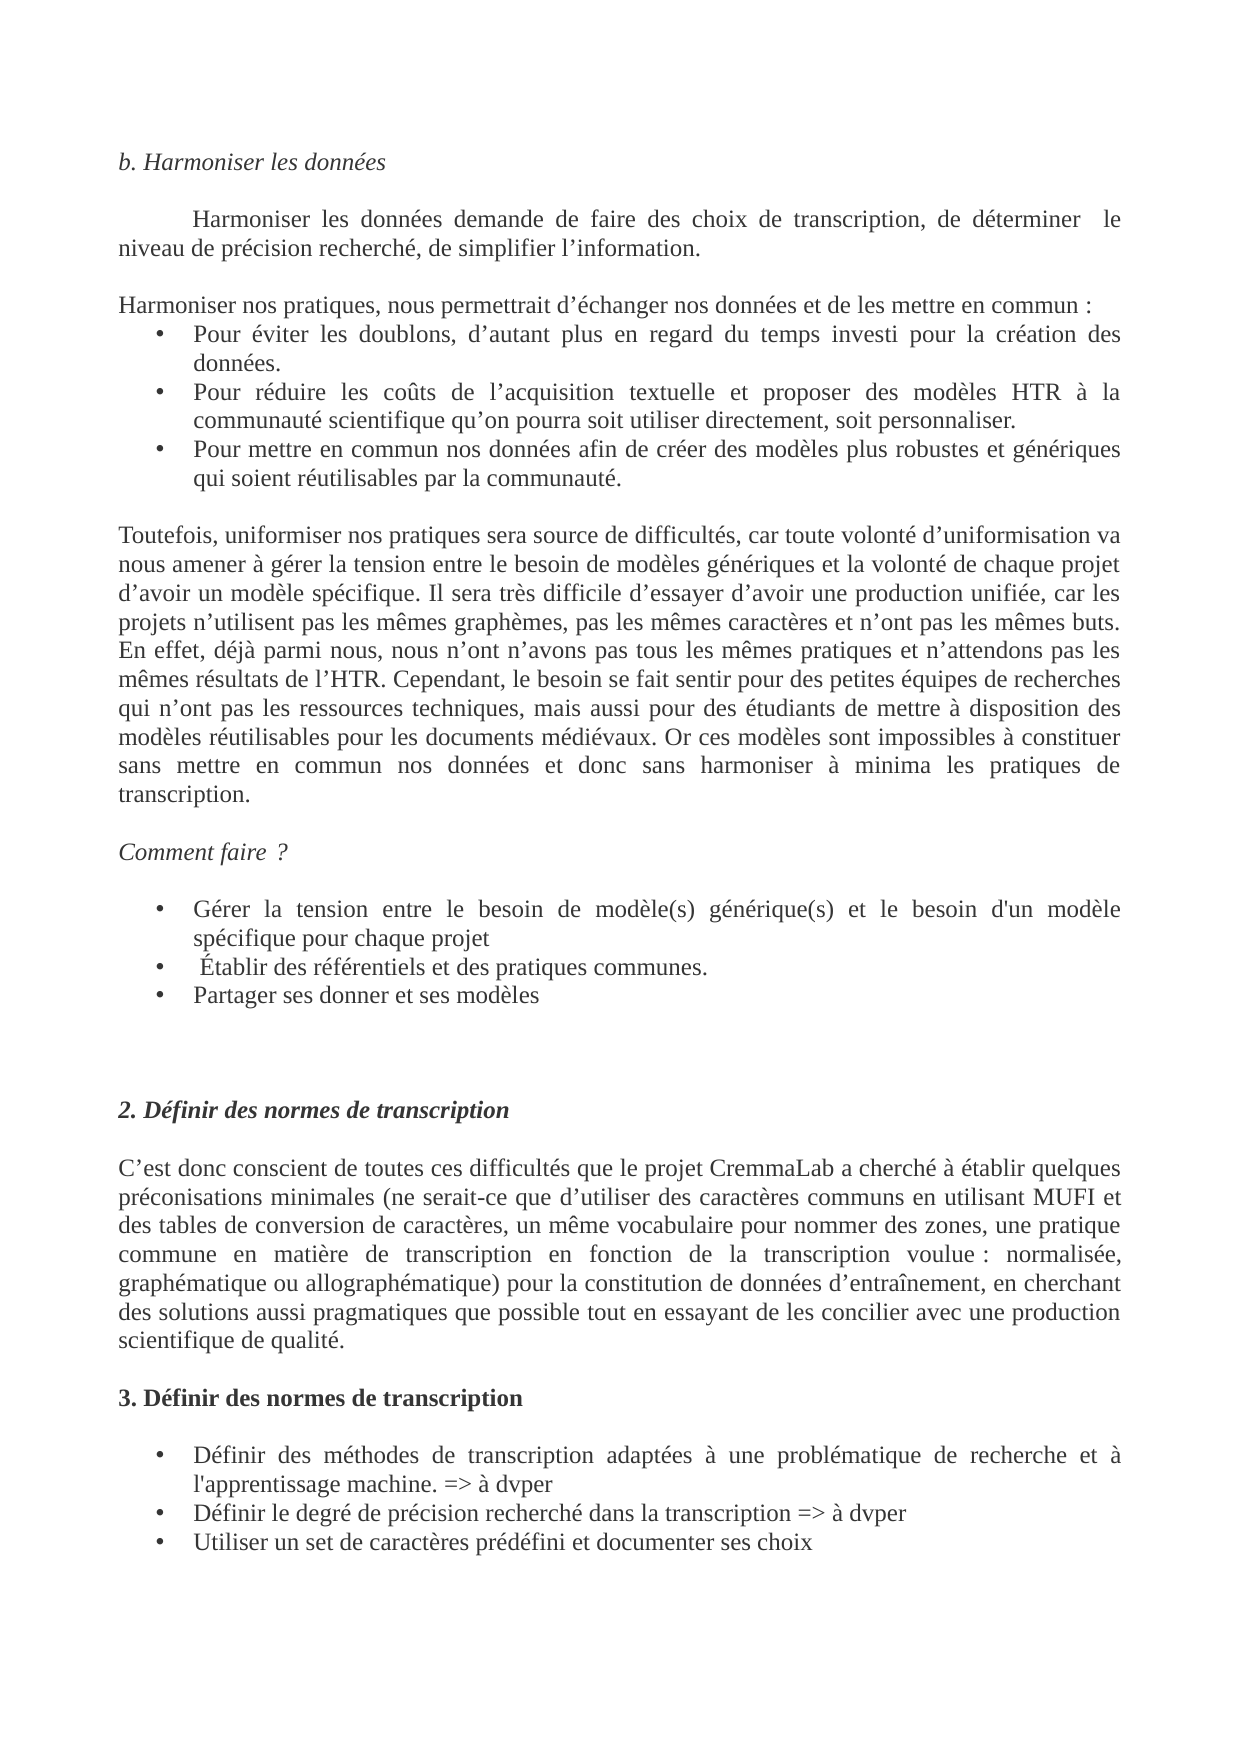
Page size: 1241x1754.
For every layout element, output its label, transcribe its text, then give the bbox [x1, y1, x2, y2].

list Pour réduire les coûts de l’acquisition textuelle et proposer des modèles HTR à la communauté scientifique qu’on pourra soit utiliser directement, soit personnaliser. [156, 377, 1122, 434]
list Partager ses donner et ses modèles [156, 981, 1122, 1009]
text 3. Définir des normes de transcription [118, 1383, 1122, 1412]
list Pour éviter les doublons, d’autant plus en regard du temps investi pour la création des données. [156, 319, 1122, 377]
list Définir des méthodes de transcription adaptées à une problématique de recherche et à l'apprentissage machine. => à dvper [156, 1441, 1122, 1498]
text b. Harmoniser les données [118, 147, 1122, 176]
text Harmoniser nos pratiques, nous permettrait d’échanger nos données et de les mettre en commun : [118, 291, 1122, 319]
list Utiliser un set de caractères prédéfini et documenter ses choix [156, 1527, 1122, 1556]
list Pour mettre en commun nos données afin de créer des modèles plus robustes et génériques qui soient réutilisables par la communauté. [156, 434, 1122, 492]
list Établir des référentiels et des pratiques communes. [156, 952, 1122, 981]
text 2. Définir des normes de transcription [118, 1096, 1122, 1124]
text Harmoniser les données demande de faire des choix de transcription, de déterminer le niveau de précision recherché, de simplifier l’information. [118, 204, 1122, 262]
text Toutefois, uniformiser nos pratiques sera source de difficultés, car toute volonté d’uniformisation va nous amener à gérer la tension entre le besoin de modèles génériques et la volonté de chaque projet d’avoir un modèle spécifique. Il sera très difficile d’essayer d’avoir une production unifiée, car les projets n’utilisent pas les mêmes graphèmes, pas les mêmes caractères et n’ont pas les mêmes buts. En effet, déjà parmi nous, nous n’ont n’avons pas tous les mêmes pratiques et n’attendons pas les mêmes résultats de l’HTR. Cependant, le besoin se fait sentir pour des petites équipes de recherches qui n’ont pas les ressources techniques, mais aussi pour des étudiants de mettre à disposition des modèles réutilisables pour les documents médiévaux. Or ces modèles sont impossibles à constituer sans mettre en commun nos données et donc sans harmoniser à minima les pratiques de transcription. [118, 521, 1122, 808]
text C’est donc conscient de toutes ces difficultés que le projet CremmaLab a cherché à établir quelques préconisations minimales (ne serait-ce que d’utiliser des caractères communs en utilisant MUFI et des tables de conversion de caractères, un même vocabulaire pour nommer des zones, une pratique commune en matière de transcription en fonction de la transcription voulue : normalisée, graphématique ou allographématique) pour la constitution de données d’entraînement, en cherchant des solutions aussi pragmatiques que possible tout en essayant de les concilier avec une production scientifique de qualité. [118, 1153, 1122, 1354]
list Gérer la tension entre le besoin de modèle(s) générique(s) et le besoin d'un modèle spécifique pour chaque projet [156, 894, 1122, 952]
text Comment faire ? [118, 837, 1122, 866]
list Définir le degré de précision recherché dans la transcription => à dvper [156, 1498, 1122, 1527]
